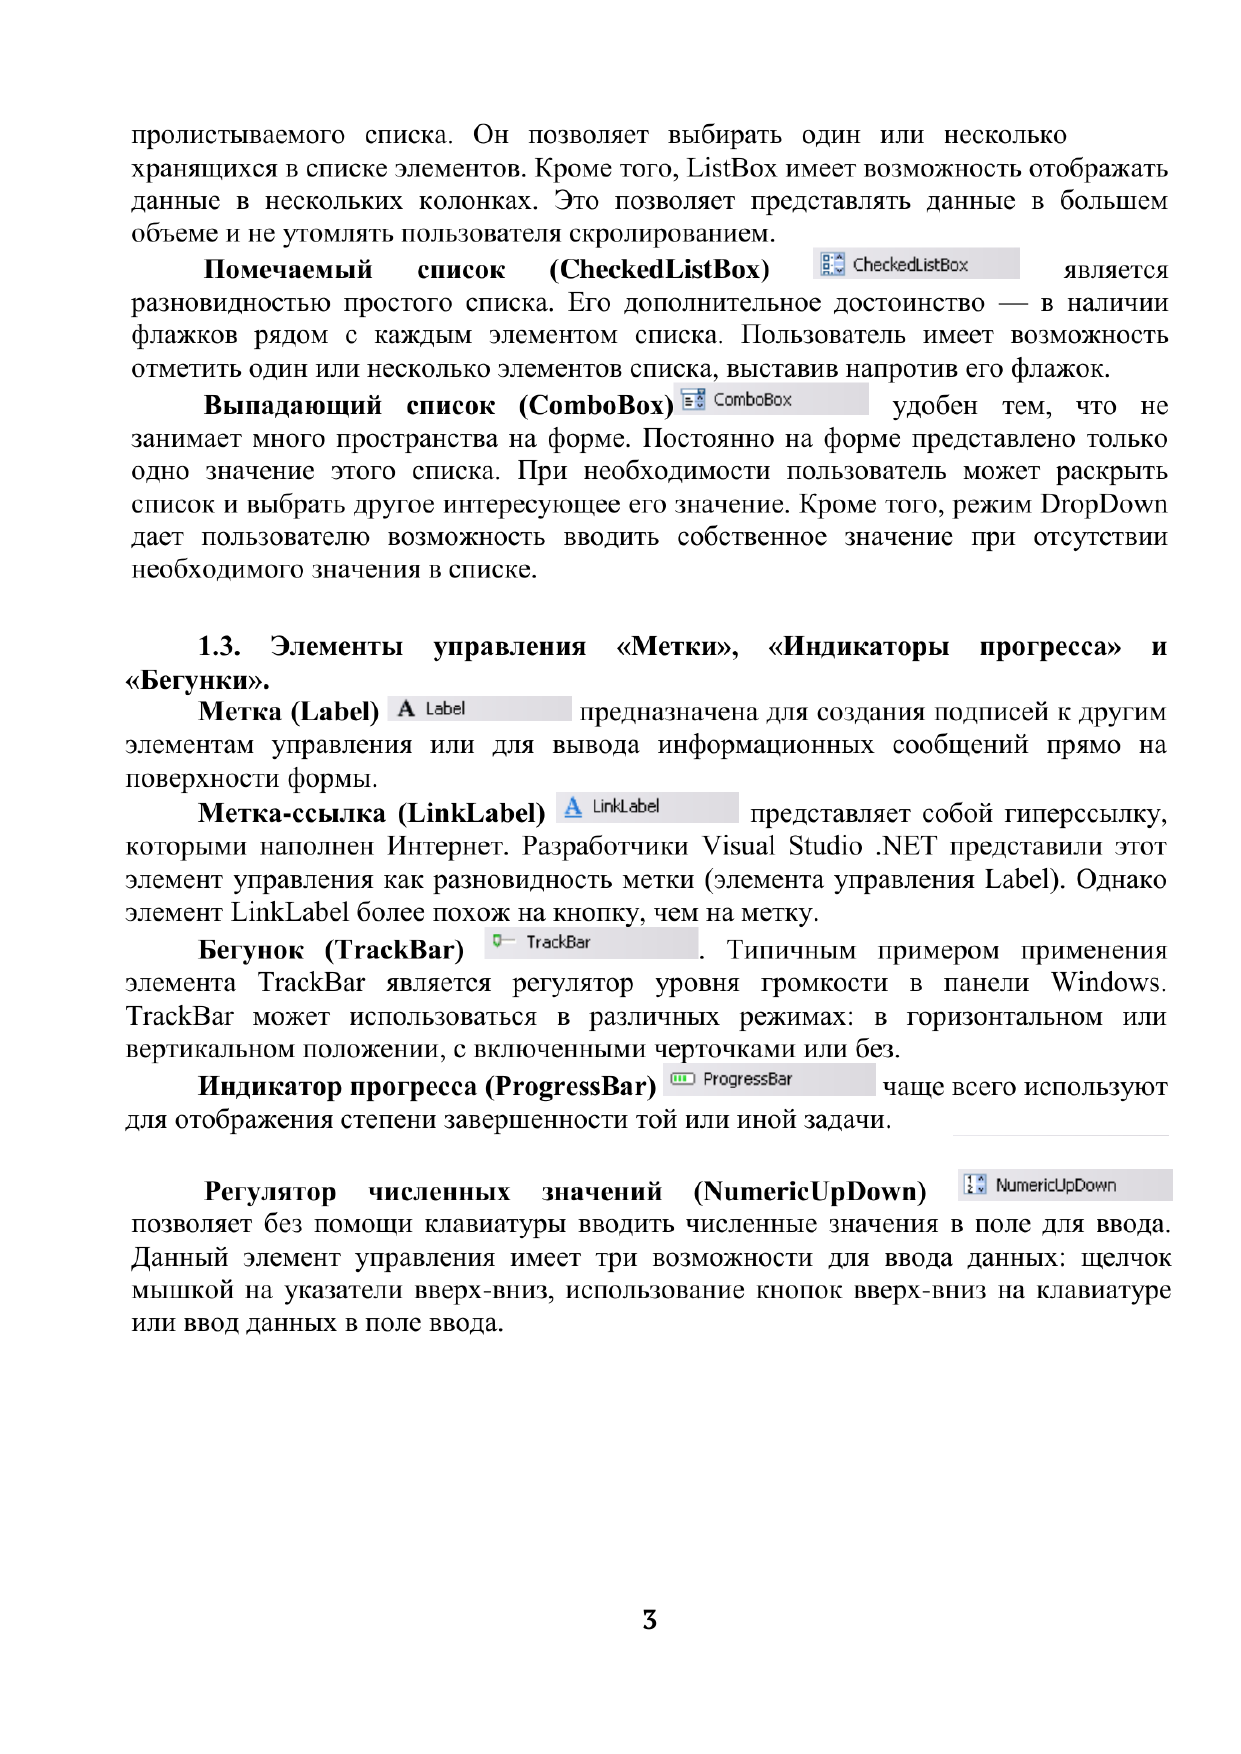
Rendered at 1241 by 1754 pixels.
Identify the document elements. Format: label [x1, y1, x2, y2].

picture [118, 118, 1182, 589]
picture [118, 622, 1182, 1136]
picture [118, 1169, 1182, 1347]
